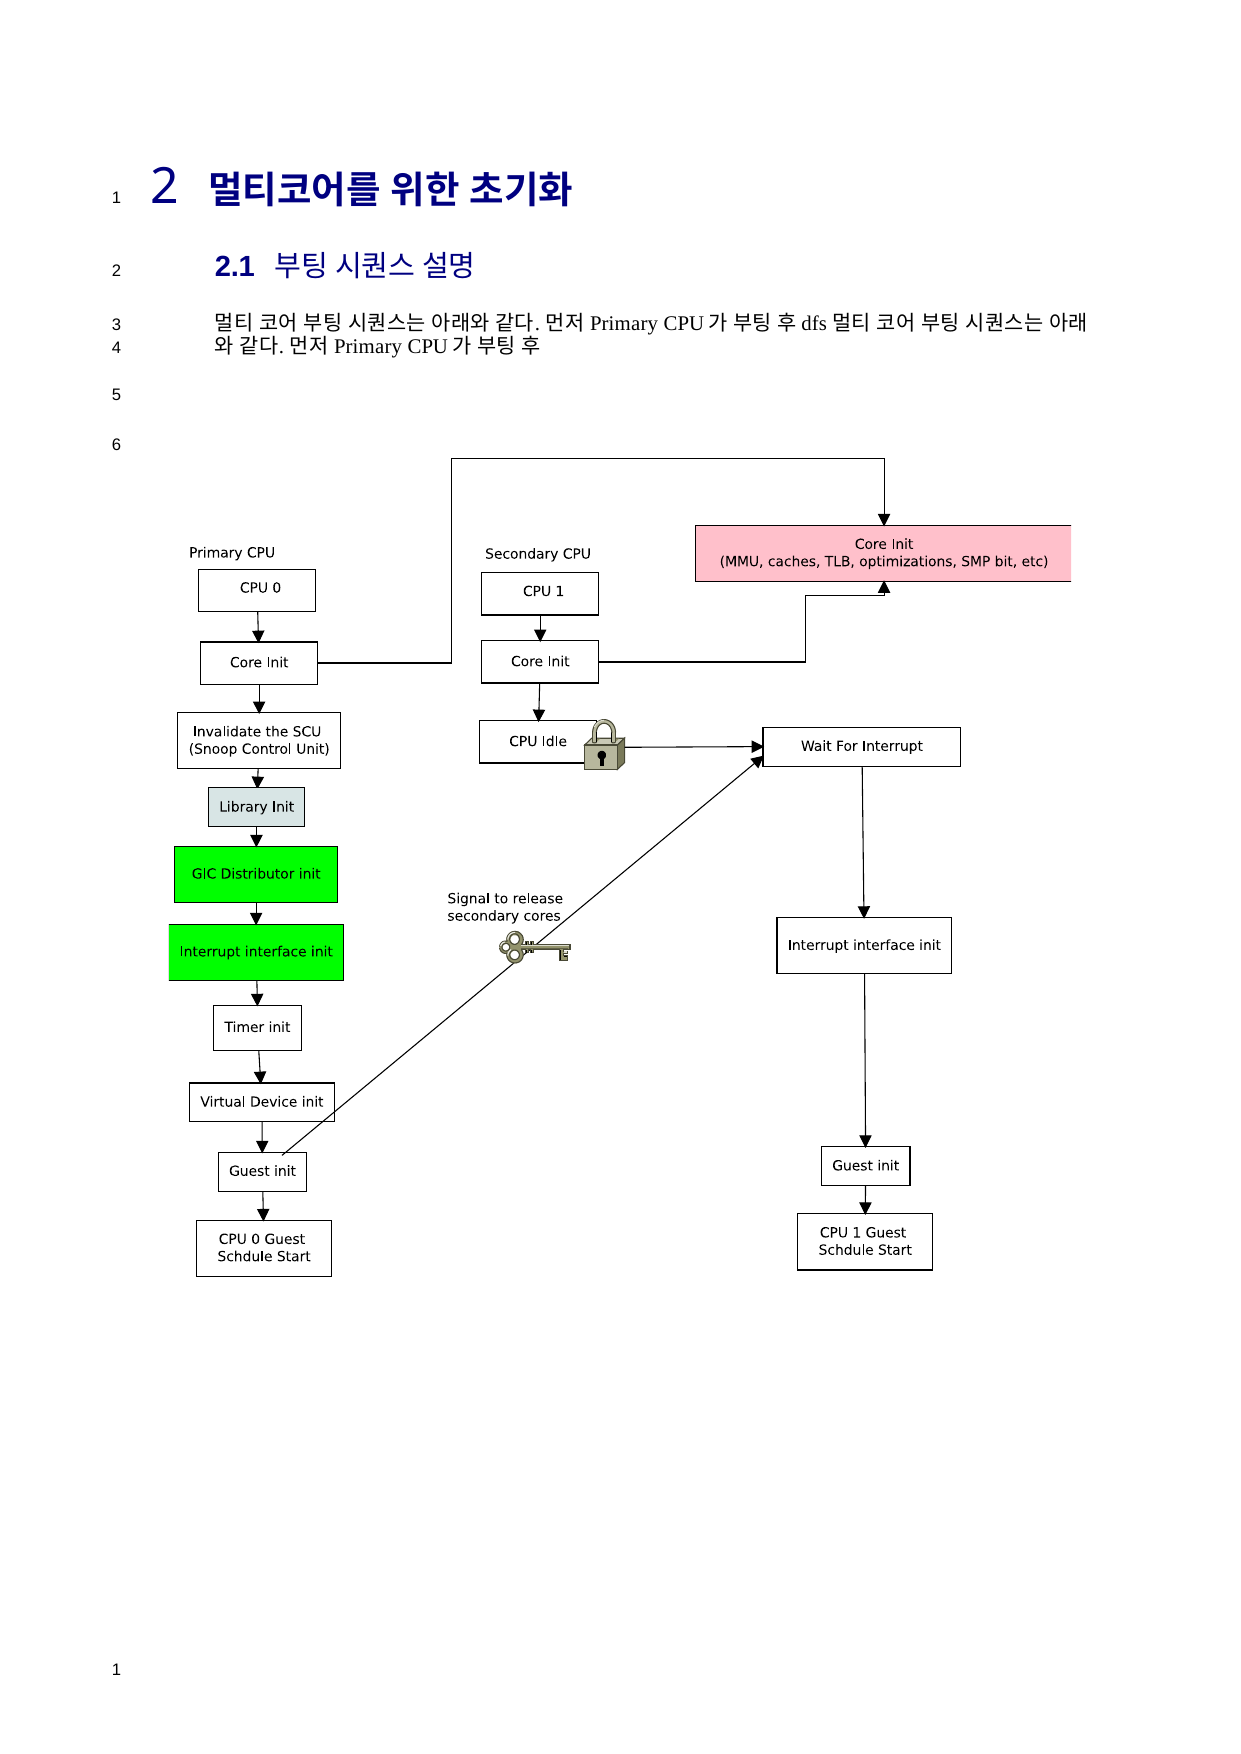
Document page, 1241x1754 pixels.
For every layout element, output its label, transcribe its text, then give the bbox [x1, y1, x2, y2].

subtitle 부팅 시퀀스 설명 [214, 246, 1090, 285]
text 멀티 코어 부팅 시퀀스는 아래와 같다. 먼저 Primary CPU가 부팅 후dfs 멀티 코어 부팅 시퀀스는 아래와 같다. 먼저 Primary CPU가 부팅 후 [214, 312, 1090, 358]
subtitle 멀티코어를 위한 초기화 [150, 150, 1090, 218]
